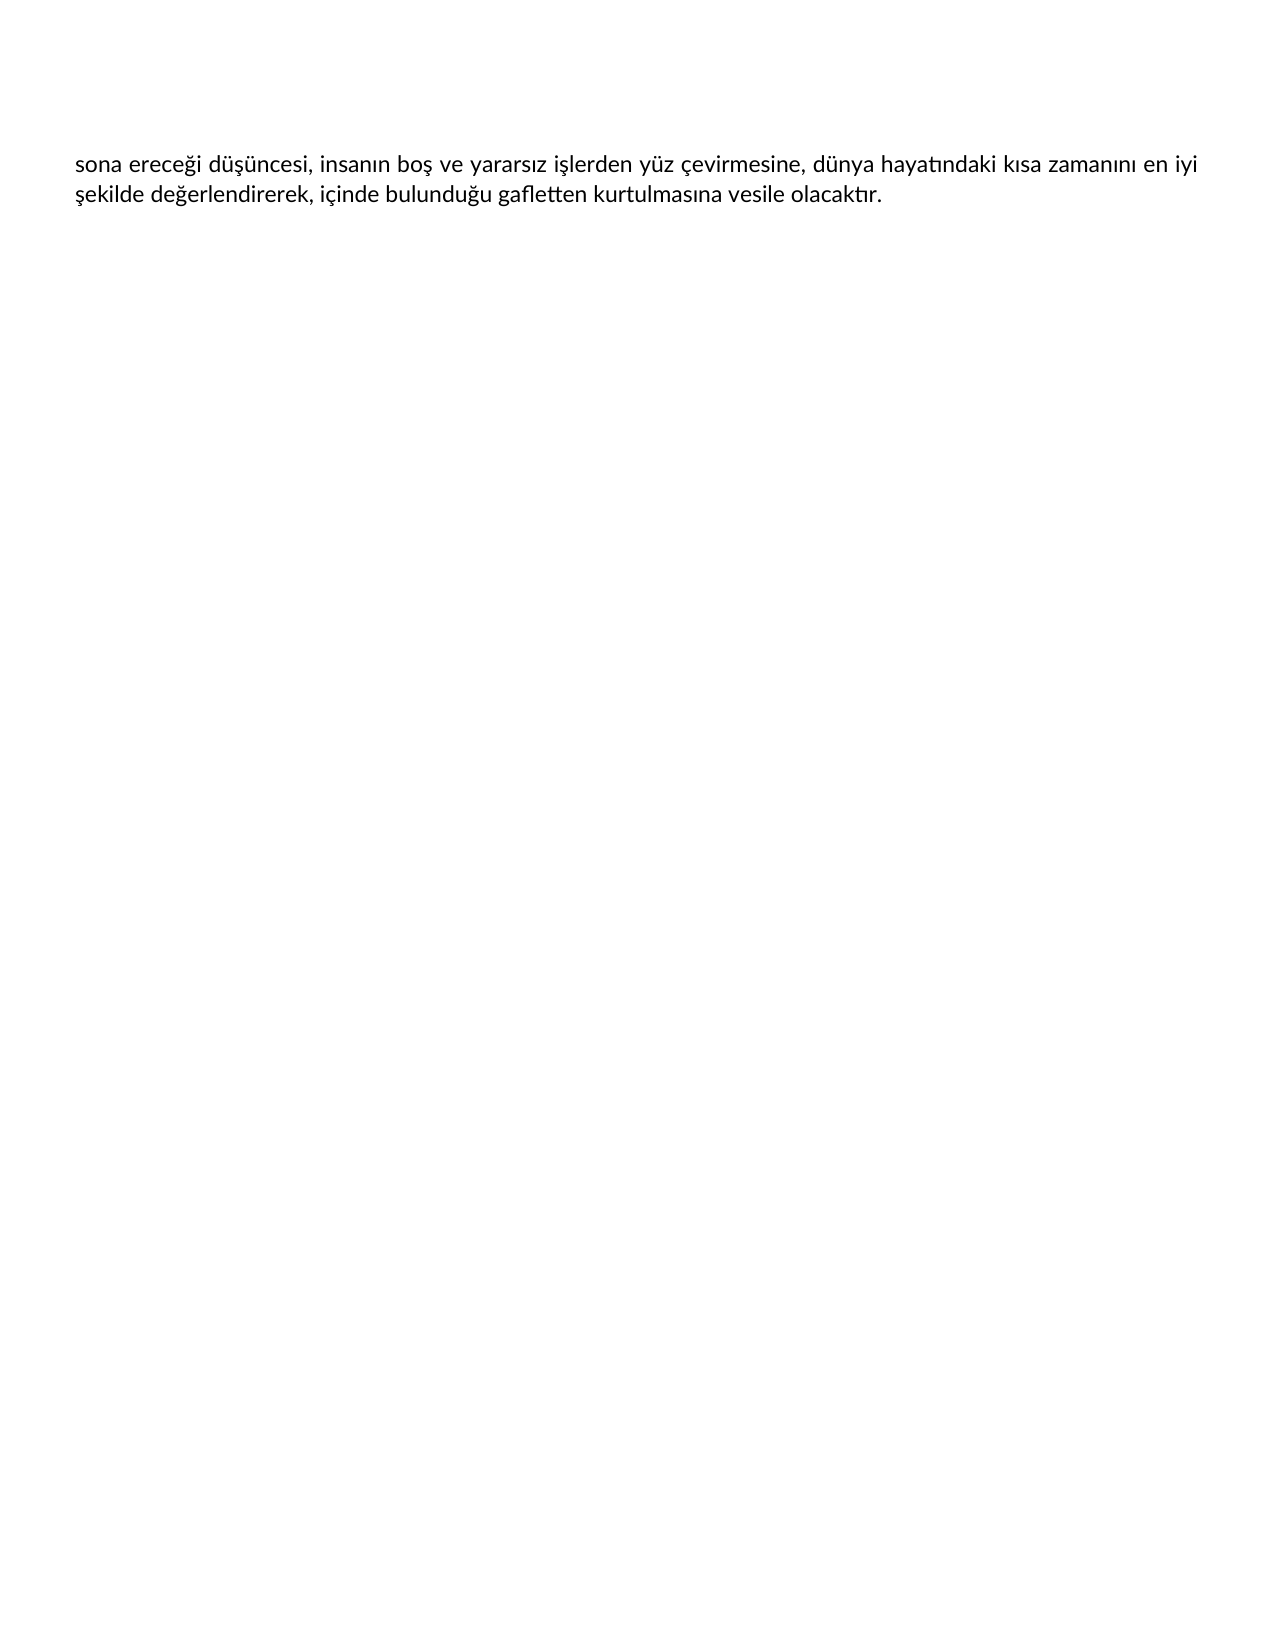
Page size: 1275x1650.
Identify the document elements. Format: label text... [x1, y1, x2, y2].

text sona ereceği düşüncesi, insanın boş ve yararsız işlerden yüz çevirmesine, dünya hayatındaki kısa zamanını en iyi şekilde değerlendirerek, içinde bulunduğu gafletten kurtulmasına vesile olacaktır. [75, 150, 1200, 208]
